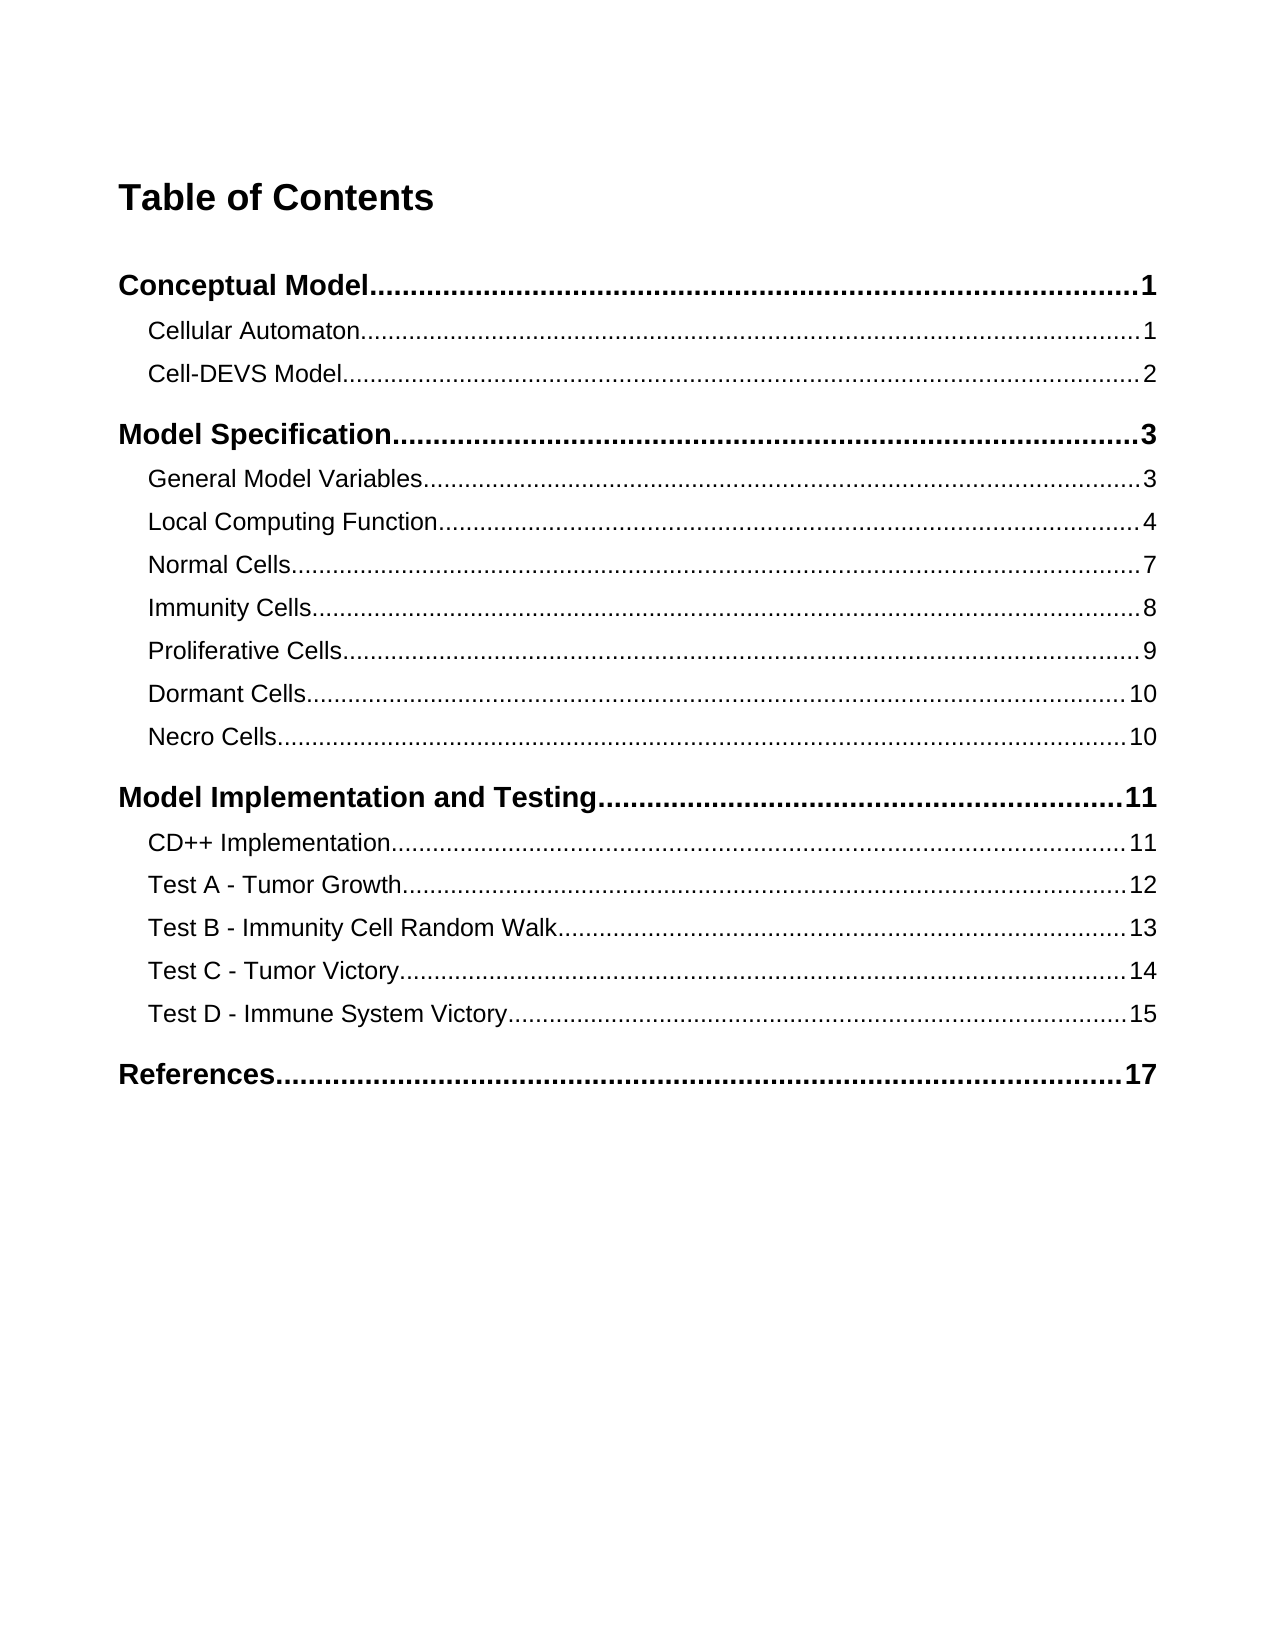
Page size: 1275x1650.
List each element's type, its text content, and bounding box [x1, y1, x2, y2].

text Proliferative Cells 9 [148, 637, 1157, 665]
text Model Implementation and Testing 11 [118, 781, 1157, 813]
text References 17 [118, 1058, 1157, 1091]
text Immunity Cells 8 [148, 594, 1157, 622]
text Cell-DEVS Model 2 [148, 360, 1157, 388]
text Normal Cells 7 [148, 551, 1157, 579]
text Test C - Tumor Victory 14 [148, 957, 1157, 985]
text General Model Variables 3 [148, 465, 1157, 493]
text CD++ Implementation 11 [148, 828, 1157, 856]
text Local Computing Function 4 [148, 508, 1157, 536]
text Dormant Cells 10 [148, 680, 1157, 708]
text Test B - Immunity Cell Random Walk 13 [148, 914, 1157, 942]
text Cellular Automaton 1 [148, 317, 1157, 345]
subtitle Table of Contents [118, 177, 1157, 218]
text Conceptual Model 1 [118, 269, 1157, 302]
text Test A - Tumor Growth 12 [148, 871, 1157, 899]
text Necro Cells 10 [148, 723, 1157, 751]
text Model Specification 3 [118, 418, 1157, 450]
text Test D - Immune System Victory 15 [148, 1000, 1157, 1028]
